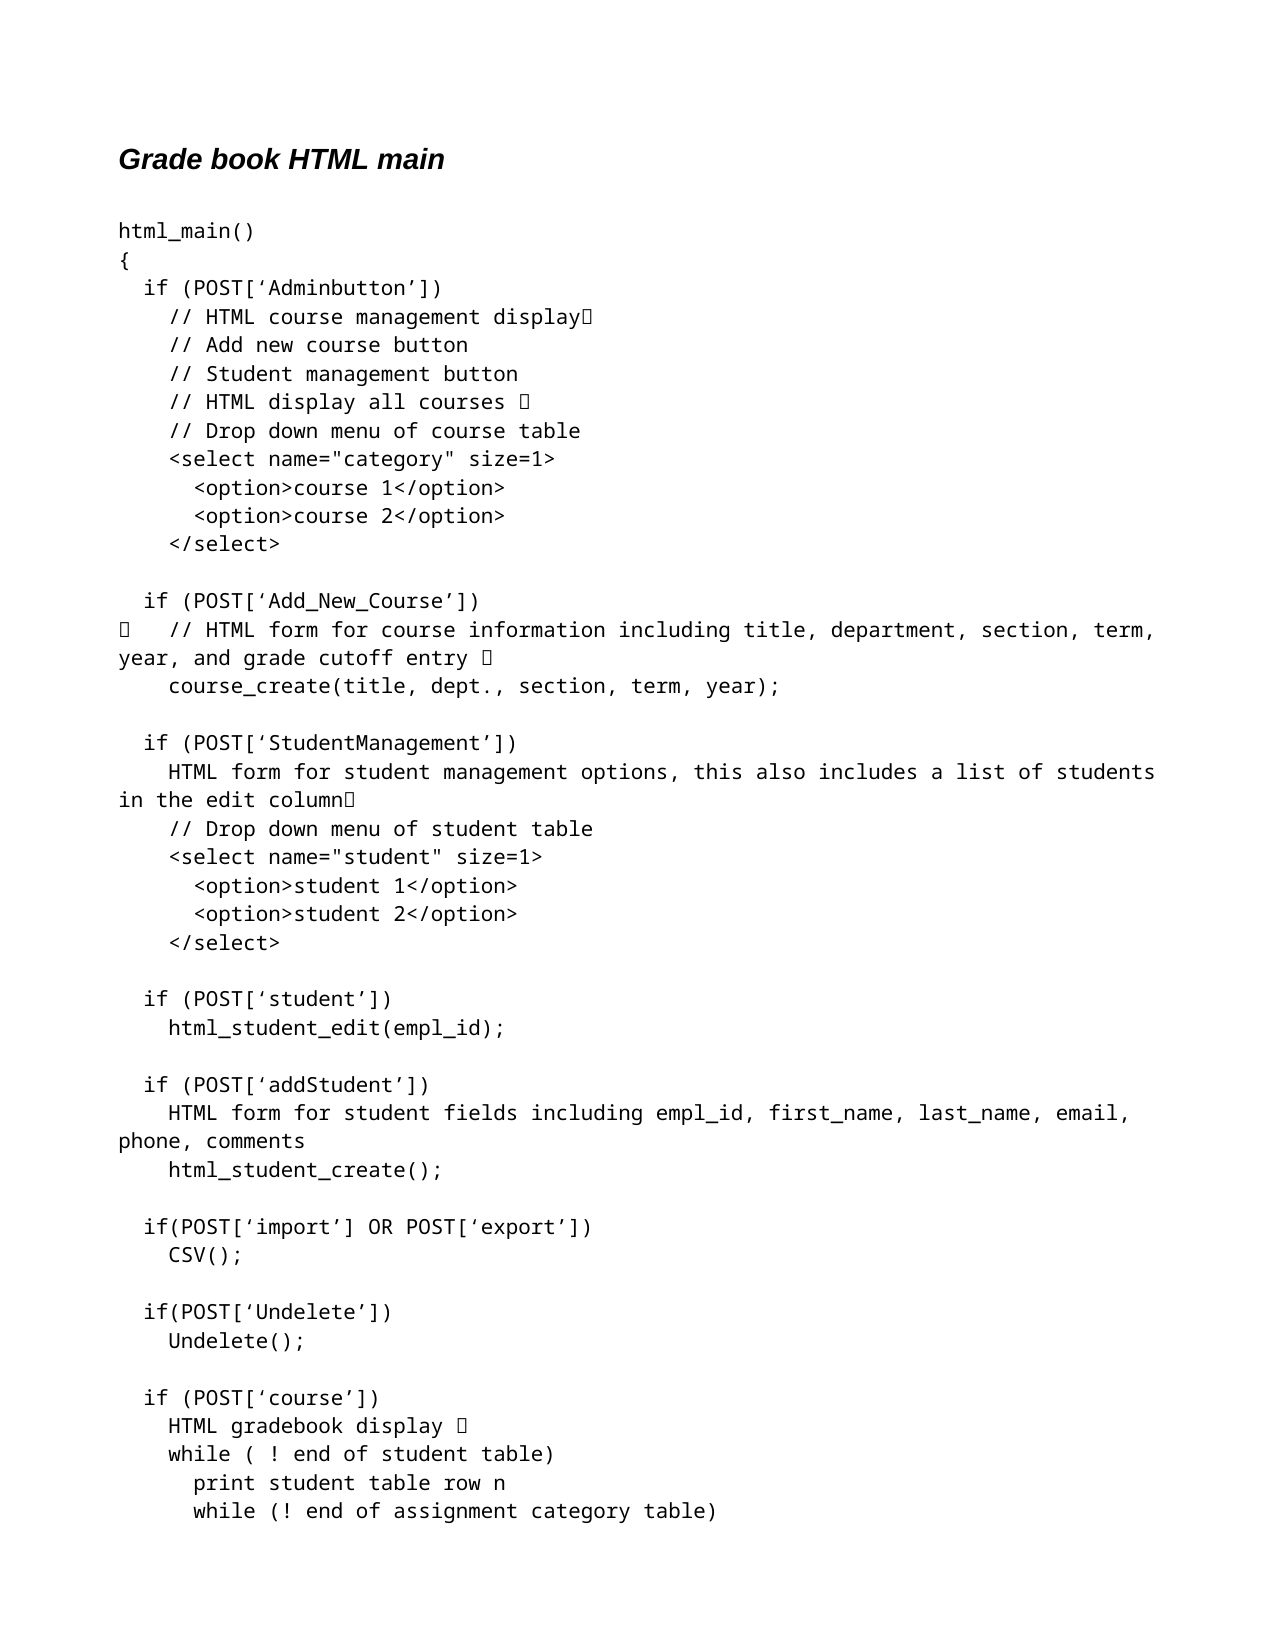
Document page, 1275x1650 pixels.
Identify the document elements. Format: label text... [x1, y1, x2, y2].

text if (POST[‘Adminbutton’]) [118, 273, 1157, 302]
text <option>student 2</option> [118, 899, 1157, 928]
text { [118, 245, 1157, 273]
text HTML gradebook display  [118, 1411, 1157, 1439]
text html_student_edit(empl_id); [118, 1013, 1157, 1041]
text CSV(); [118, 1240, 1157, 1269]
text <option>course 1</option> [118, 473, 1157, 501]
subtitle Grade book HTML main [118, 143, 1157, 176]
text while ( ! end of student table) [118, 1439, 1157, 1468]
text // Drop down menu of course table [118, 416, 1157, 444]
text // Student management button [118, 359, 1157, 387]
text html_student_create(); [118, 1155, 1157, 1183]
text <option>course 2</option> [118, 501, 1157, 529]
text  // HTML form for course information including title, department, section, term, year, and grade cutoff entry  [118, 615, 1157, 672]
text </select> [118, 529, 1157, 558]
text <select name="category" size=1> [118, 444, 1157, 473]
text print student table row n [118, 1468, 1157, 1496]
text if(POST[‘Undelete’]) [118, 1297, 1157, 1326]
text </select> [118, 928, 1157, 956]
text <select name="student" size=1> [118, 842, 1157, 871]
text HTML form for student fields including empl_id, first_name, last_name, email, phone, comments [118, 1098, 1157, 1155]
text // Drop down menu of student table [118, 814, 1157, 842]
text Undelete(); [118, 1326, 1157, 1354]
text html_main() [118, 217, 1157, 245]
text // Add new course button [118, 330, 1157, 359]
text if(POST[‘import’] OR POST[‘export’]) [118, 1212, 1157, 1240]
text if (POST[‘course’]) [118, 1383, 1157, 1411]
text // HTML display all courses  [118, 387, 1157, 416]
text <option>student 1</option> [118, 871, 1157, 899]
text if (POST[‘StudentManagement’]) [118, 728, 1157, 757]
text HTML form for student management options, this also includes a list of students in the edit column [118, 757, 1157, 814]
text // HTML course management display [118, 302, 1157, 330]
text course_create(title, dept., section, term, year); [118, 672, 1157, 700]
text while (! end of assignment category table) [118, 1496, 1157, 1525]
text if (POST[‘addStudent’]) [118, 1070, 1157, 1098]
text if (POST[‘Add_New_Course’]) [118, 586, 1157, 615]
text if (POST[‘student’]) [118, 984, 1157, 1013]
